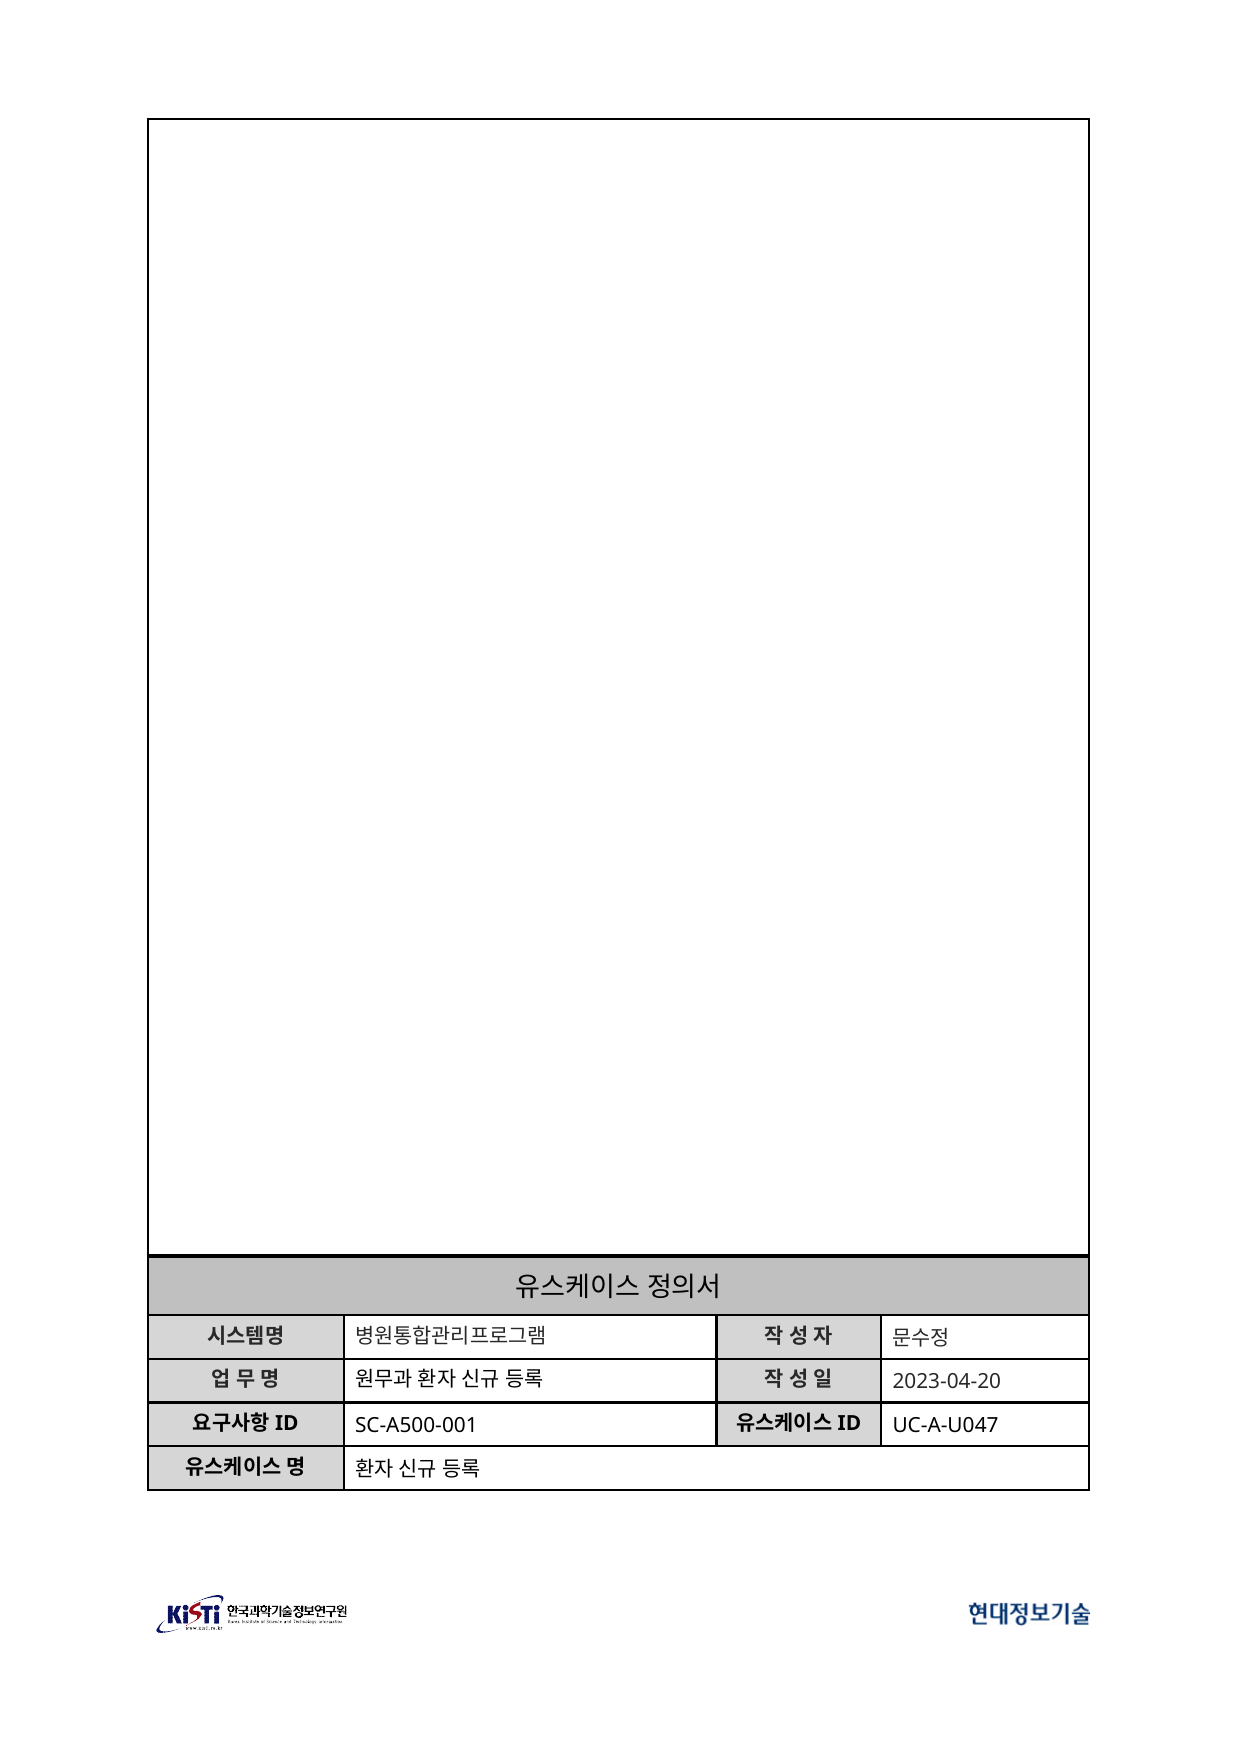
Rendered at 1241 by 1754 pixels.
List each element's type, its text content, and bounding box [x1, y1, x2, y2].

table_cell 작 성 일 [718, 1360, 880, 1401]
table_cell UC-A-U047 [882, 1404, 1088, 1445]
table_cell 2023-04-20 [882, 1360, 1088, 1401]
table_cell 병원통합관리프로그램 [345, 1316, 715, 1358]
picture [156, 1595, 347, 1633]
table_cell 환자 신규 등록 [345, 1447, 1088, 1489]
table_cell 시스템명 [149, 1316, 343, 1358]
table_header 유스케이스 정의서 [149, 1258, 1088, 1314]
table_cell 유스케이스 ID [718, 1404, 880, 1445]
table_cell 원무과 환자 신규 등록 [345, 1360, 715, 1401]
table_cell 작 성 자 [718, 1316, 880, 1358]
table_cell [149, 120, 1088, 1253]
table_cell SC-A500-001 [345, 1404, 715, 1445]
table_cell 문수정 [882, 1316, 1088, 1358]
table_cell 요구사항 ID [149, 1404, 343, 1445]
table_cell 유스케이스 명 [149, 1447, 343, 1489]
table_cell 업 무 명 [149, 1360, 343, 1401]
picture [968, 1602, 1091, 1626]
